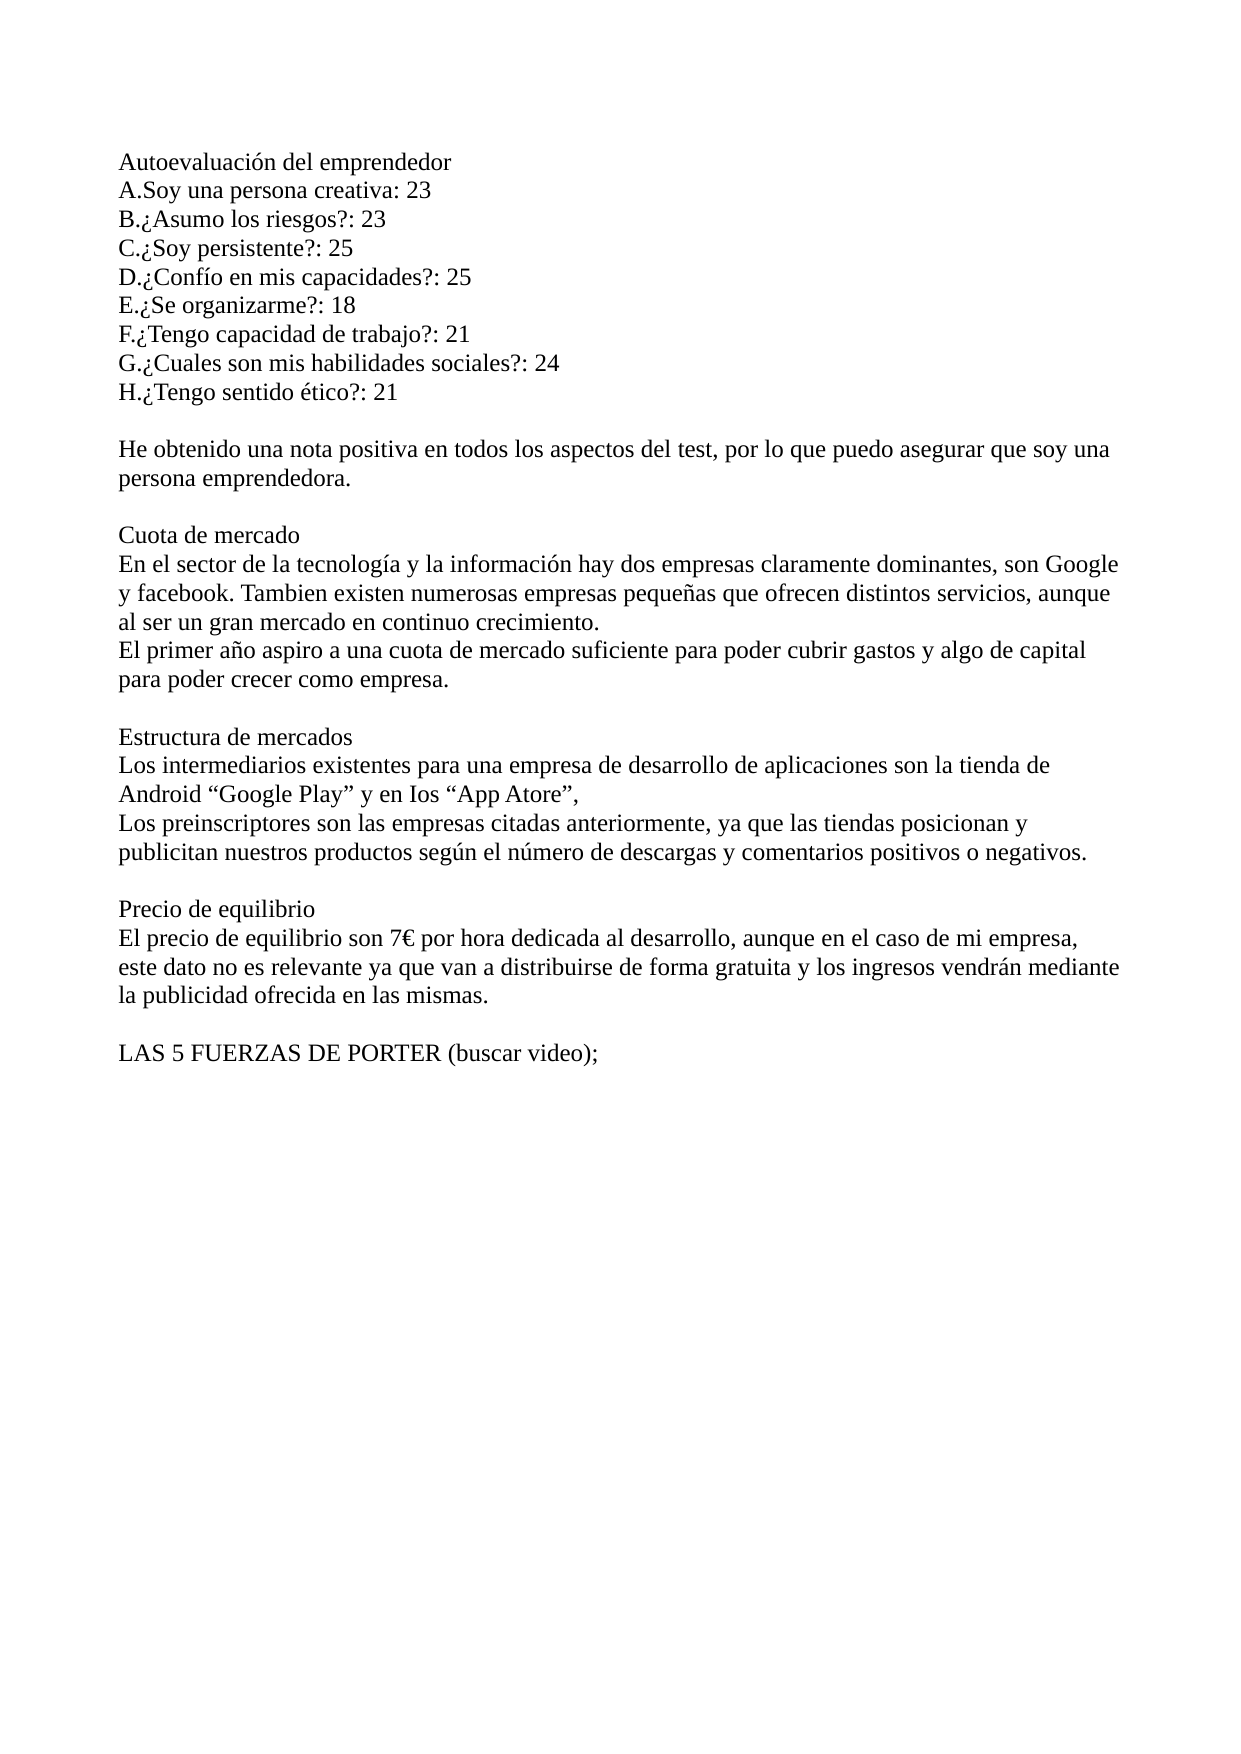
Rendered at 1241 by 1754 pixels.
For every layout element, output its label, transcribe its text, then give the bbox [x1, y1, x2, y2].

text G.¿Cuales son mis habilidades sociales?: 24 [118, 348, 1122, 377]
text F.¿Tengo capacidad de trabajo?: 21 [118, 319, 1122, 348]
text Los preinscriptores son las empresas citadas anteriormente, ya que las tiendas posicionan y publicitan nuestros productos según el número de descargas y comentarios positivos o negativos. [118, 808, 1122, 866]
text E.¿Se organizarme?: 18 [118, 291, 1122, 319]
text Cuota de mercado [118, 521, 1122, 549]
text A.Soy una persona creativa: 23 [118, 176, 1122, 204]
text El precio de equilibrio son 7€ por hora dedicada al desarrollo, aunque en el caso de mi empresa, este dato no es relevante ya que van a distribuirse de forma gratuita y los ingresos vendrán mediante la publicidad ofrecida en las mismas. [118, 923, 1122, 1009]
text Estructura de mercados [118, 722, 1122, 751]
text Precio de equilibrio [118, 894, 1122, 923]
text Autoevaluación del emprendedor [118, 147, 1122, 176]
text D.¿Confío en mis capacidades?: 25 [118, 262, 1122, 291]
text B.¿Asumo los riesgos?: 23 [118, 204, 1122, 233]
text C.¿Soy persistente?: 25 [118, 233, 1122, 262]
text En el sector de la tecnología y la información hay dos empresas claramente dominantes, son Google y facebook. Tambien existen numerosas empresas pequeñas que ofrecen distintos servicios, aunque al ser un gran mercado en continuo crecimiento. [118, 549, 1122, 636]
text He obtenido una nota positiva en todos los aspectos del test, por lo que puedo asegurar que soy una persona emprendedora. [118, 434, 1122, 492]
text H.¿Tengo sentido ético?: 21 [118, 377, 1122, 406]
text Los intermediarios existentes para una empresa de desarrollo de aplicaciones son la tienda de Android “Google Play” y en Ios “App Atore”, [118, 751, 1122, 808]
text LAS 5 FUERZAS DE PORTER (buscar video); [118, 1038, 1122, 1067]
text El primer año aspiro a una cuota de mercado suficiente para poder cubrir gastos y algo de capital para poder crecer como empresa. [118, 636, 1122, 693]
